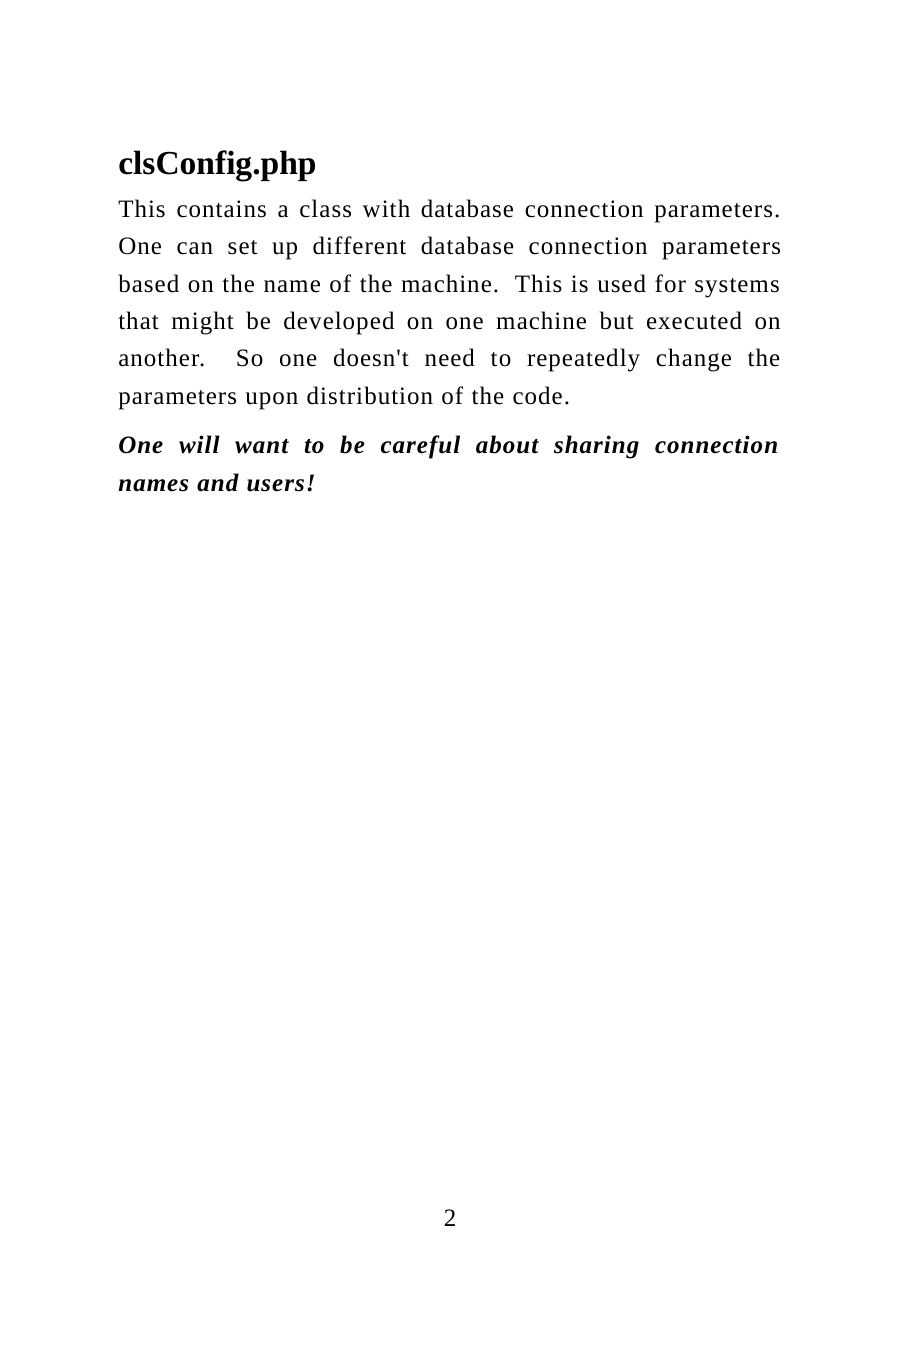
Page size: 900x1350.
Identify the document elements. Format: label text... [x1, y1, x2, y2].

text This contains a class with database connection parameters. One can set up different database connection parameters based on the name of the machine. This is used for systems that might be developed on one machine but executed on another. So one doesn't need to repeatedly change the parameters upon distribution of the code. [118, 194, 782, 409]
subtitle clsConfig.php [118, 143, 782, 182]
text One will want to be careful about sharing connection names and users! [118, 431, 782, 497]
